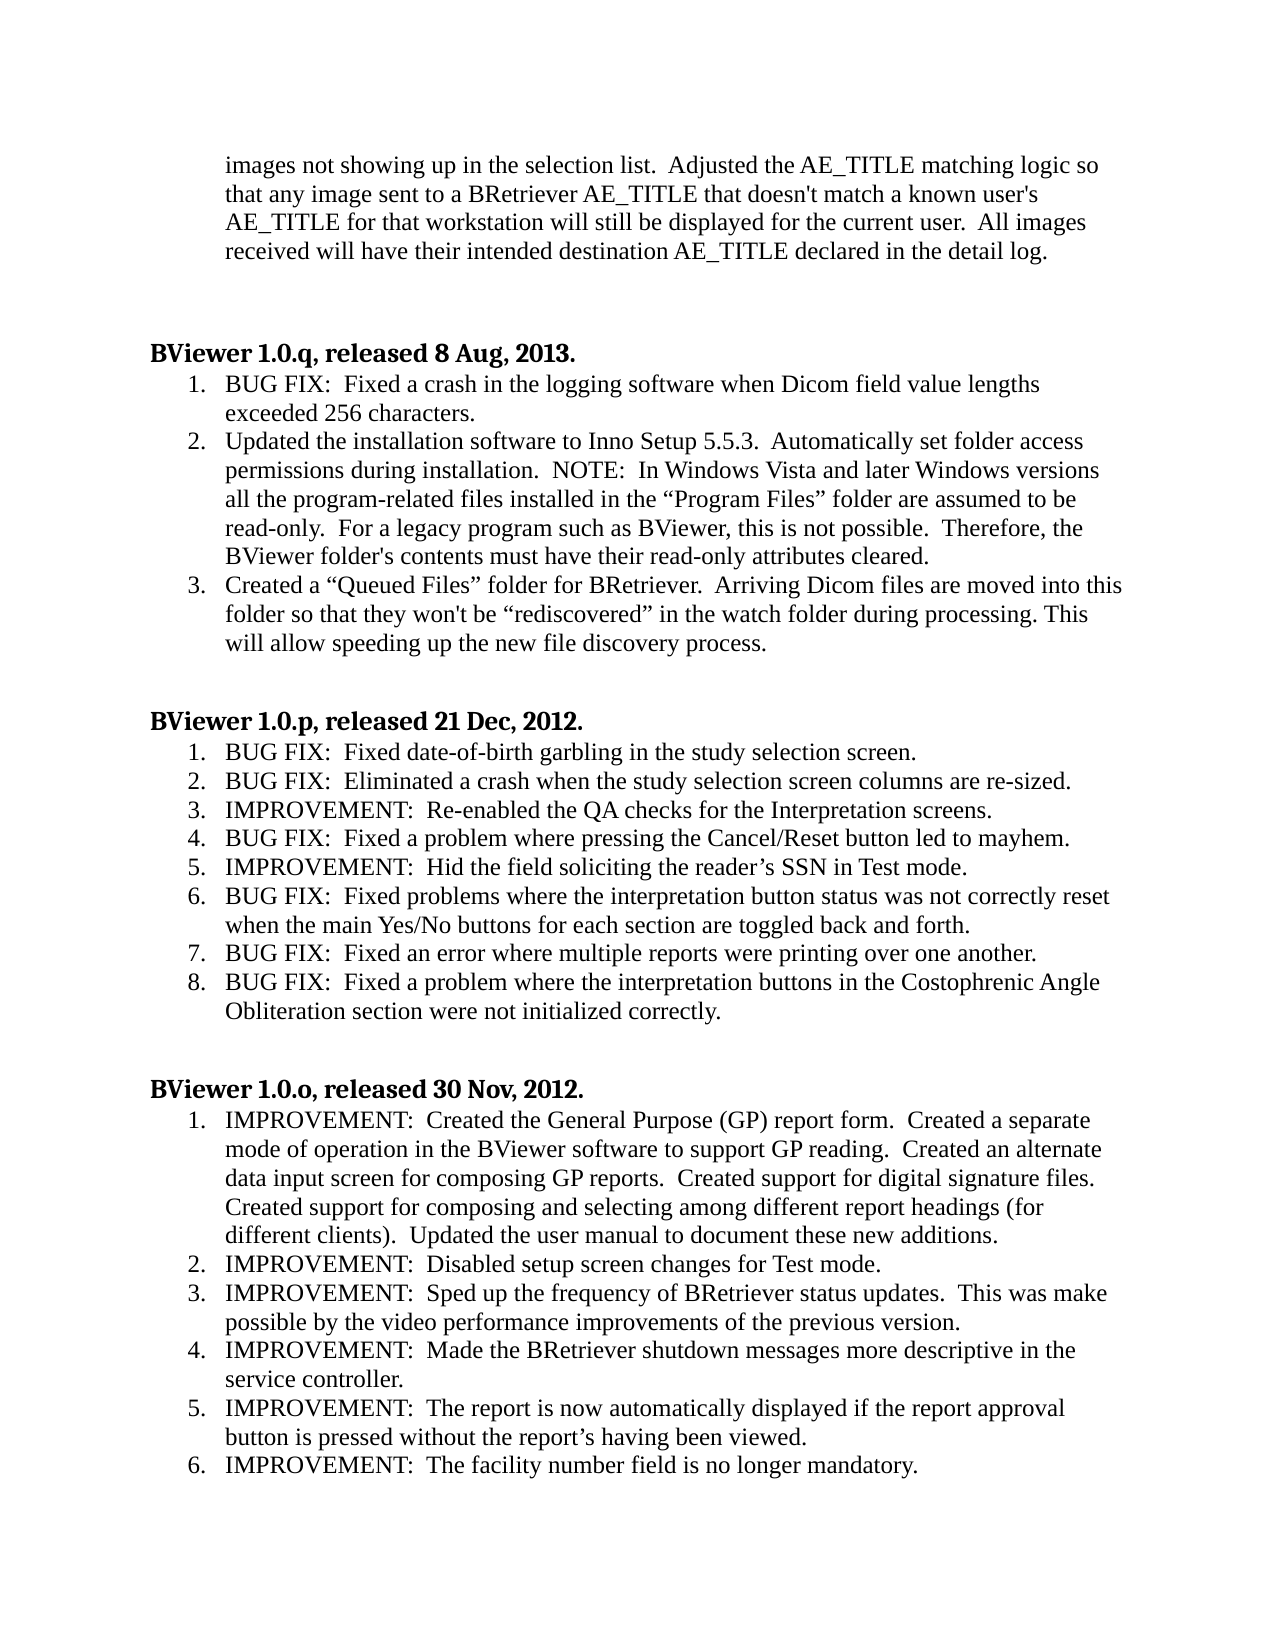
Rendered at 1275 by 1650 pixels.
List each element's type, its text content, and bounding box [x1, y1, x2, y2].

list Created a “Queued Files” folder for BRetriever. Arriving Dicom files are moved into this folder so that they won't be “rediscovered” in the watch folder during processing. This will allow speeding up the new file discovery process. [187, 570, 1125, 656]
list IMPROVEMENT: The facility number field is no longer mandatory. [187, 1450, 1125, 1479]
subtitle BViewer 1.0.o, released 30 Nov, 2012. [150, 1074, 1125, 1105]
list BUG FIX: Fixed date-of-birth garbling in the study selection screen. [187, 737, 1125, 766]
list BUG FIX: Eliminated a crash when the study selection screen columns are re-sized. [187, 766, 1125, 795]
list IMPROVEMENT: Disabled setup screen changes for Test mode. [187, 1249, 1125, 1278]
list Updated the installation software to Inno Setup 5.5.3. Automatically set folder access permissions during installation. NOTE: In Windows Vista and later Windows versions all the program-related files installed in the “Program Files” folder are assumed to be read-only. For a legacy program such as BViewer, this is not possible. Therefore, the BViewer folder's contents must have their read-only attributes cleared. [187, 426, 1125, 570]
list BUG FIX: Fixed problems where the interpretation button status was not correctly reset when the main Yes/No buttons for each section are toggled back and forth. [187, 881, 1125, 938]
subtitle BViewer 1.0.q, released 8 Aug, 2013. [150, 338, 1125, 369]
list IMPROVEMENT: The report is now automatically displayed if the report approval button is pressed without the report’s having been viewed. [187, 1393, 1125, 1450]
list IMPROVEMENT: Made the BRetriever shutdown messages more descriptive in the service controller. [187, 1335, 1125, 1393]
list IMPROVEMENT: Created the General Purpose (GP) report form. Created a separate mode of operation in the BViewer software to support GP reading. Created an alternate data input screen for composing GP reports. Created support for digital signature files. Created support for composing and selecting among different report headings (for different clients). Updated the user manual to document these new additions. [187, 1105, 1125, 1249]
list IMPROVEMENT: Re-enabled the QA checks for the Interpretation screens. [187, 795, 1125, 823]
list BUG FIX: Fixed a crash in the logging software when Dicom field value lengths exceeded 256 characters. [187, 369, 1125, 426]
subtitle BViewer 1.0.p, released 21 Dec, 2012. [150, 706, 1125, 737]
list BUG FIX: Fixed an error where multiple reports were printing over one another. [187, 938, 1125, 967]
list images not showing up in the selection list. Adjusted the AE_TITLE matching logic so that any image sent to a BRetriever AE_TITLE that doesn't match a known user's AE_TITLE for that workstation will still be displayed for the current user. All images received will have their intended destination AE_TITLE declared in the detail log. [187, 150, 1125, 265]
list IMPROVEMENT: Hid the field soliciting the reader’s SSN in Test mode. [187, 852, 1125, 881]
list BUG FIX: Fixed a problem where the interpretation buttons in the Costophrenic Angle Obliteration section were not initialized correctly. [187, 967, 1125, 1025]
list BUG FIX: Fixed a problem where pressing the Cancel/Reset button led to mayhem. [187, 823, 1125, 852]
list IMPROVEMENT: Sped up the frequency of BRetriever status updates. This was make possible by the video performance improvements of the previous version. [187, 1278, 1125, 1335]
